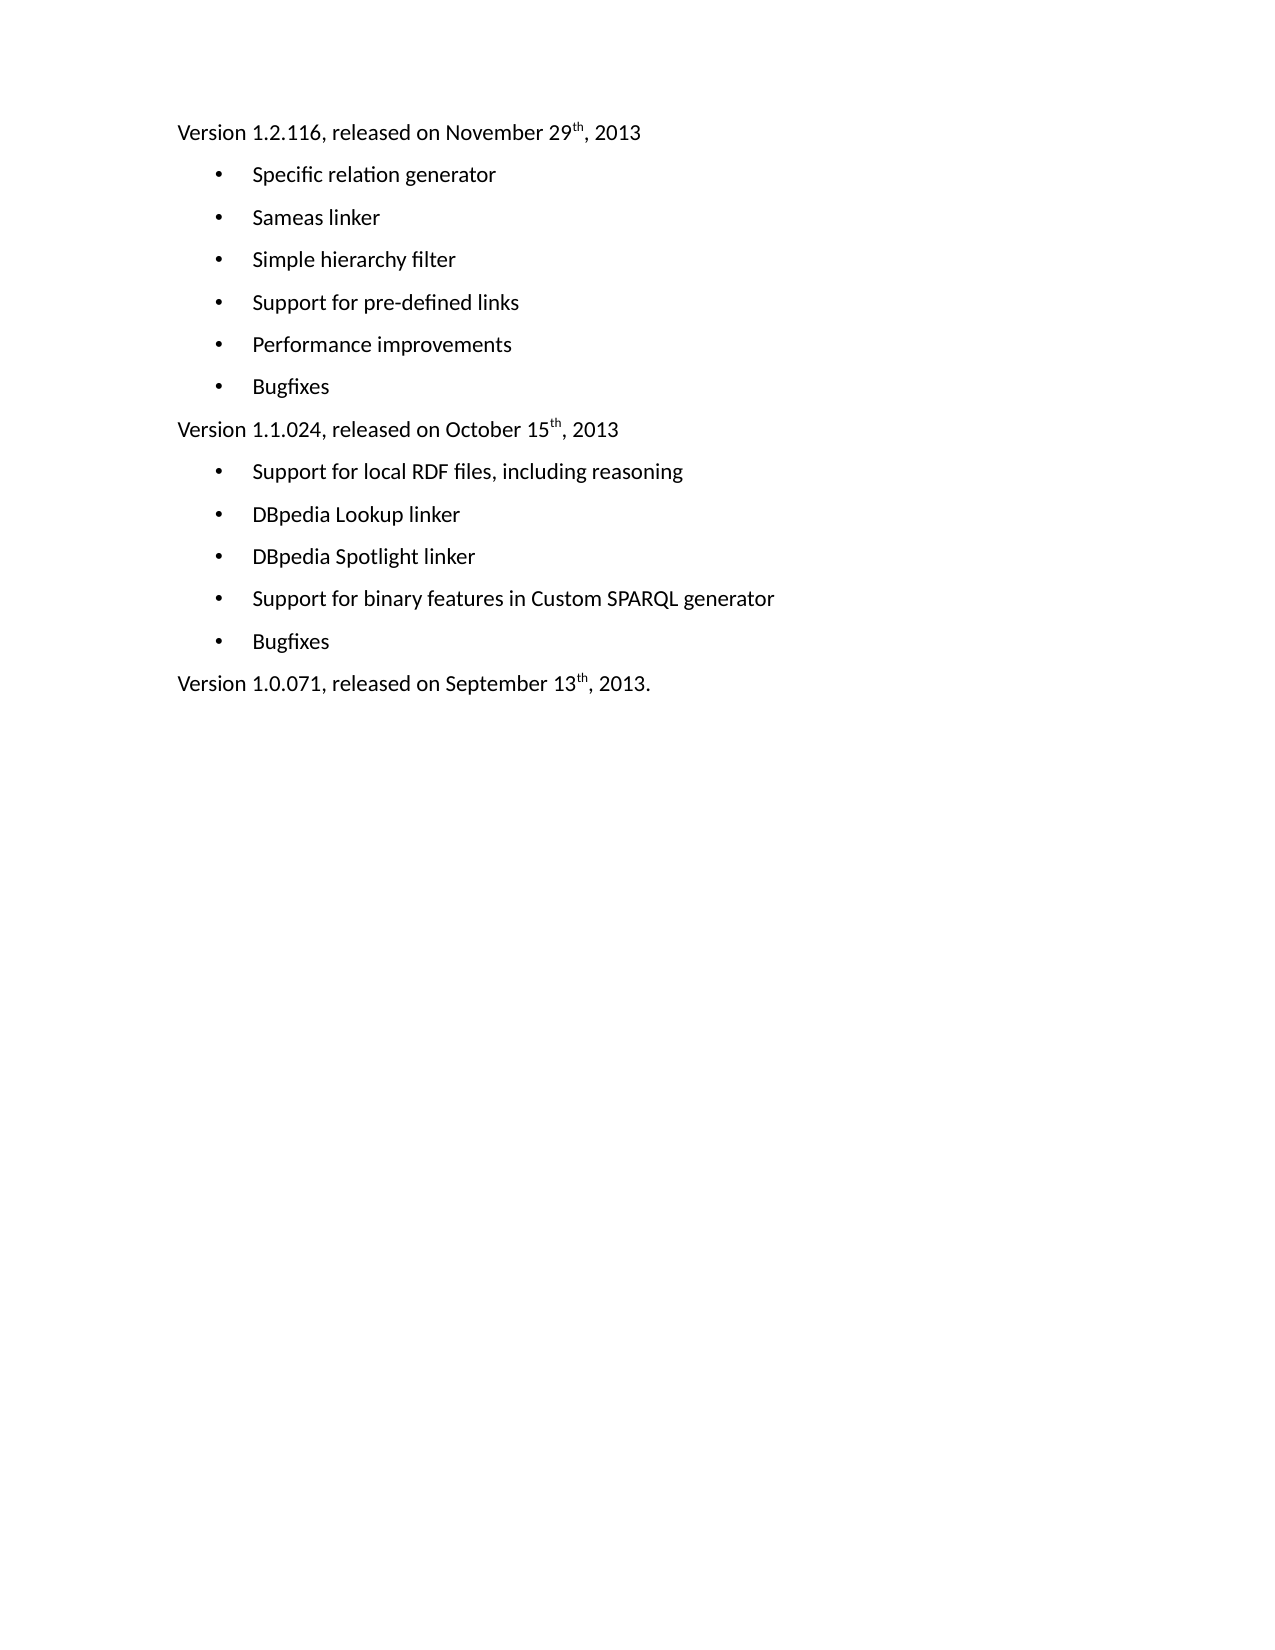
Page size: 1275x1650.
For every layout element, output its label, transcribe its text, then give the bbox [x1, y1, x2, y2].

list Bugfixes [215, 627, 1186, 655]
list Support for local RDF files, including reasoning [215, 457, 1186, 485]
list Performance improvements [215, 330, 1186, 358]
text Version 1.1.024, released on October 15th, 2013 [177, 415, 1186, 443]
list Bugfixes [215, 372, 1186, 401]
list Support for binary features in Custom SPARQL generator [215, 584, 1186, 612]
text Version 1.2.116, released on November 29th, 2013 [177, 118, 1186, 146]
list Specific relation generator [215, 161, 1186, 188]
text Version 1.0.071, released on September 13th, 2013. [177, 669, 1186, 697]
list Sameas linker [215, 203, 1186, 231]
list DBpedia Spotlight linker [215, 542, 1186, 570]
list Support for pre-defined links [215, 288, 1186, 316]
list Simple hierarchy filter [215, 245, 1186, 273]
list DBpedia Lookup linker [215, 500, 1186, 528]
